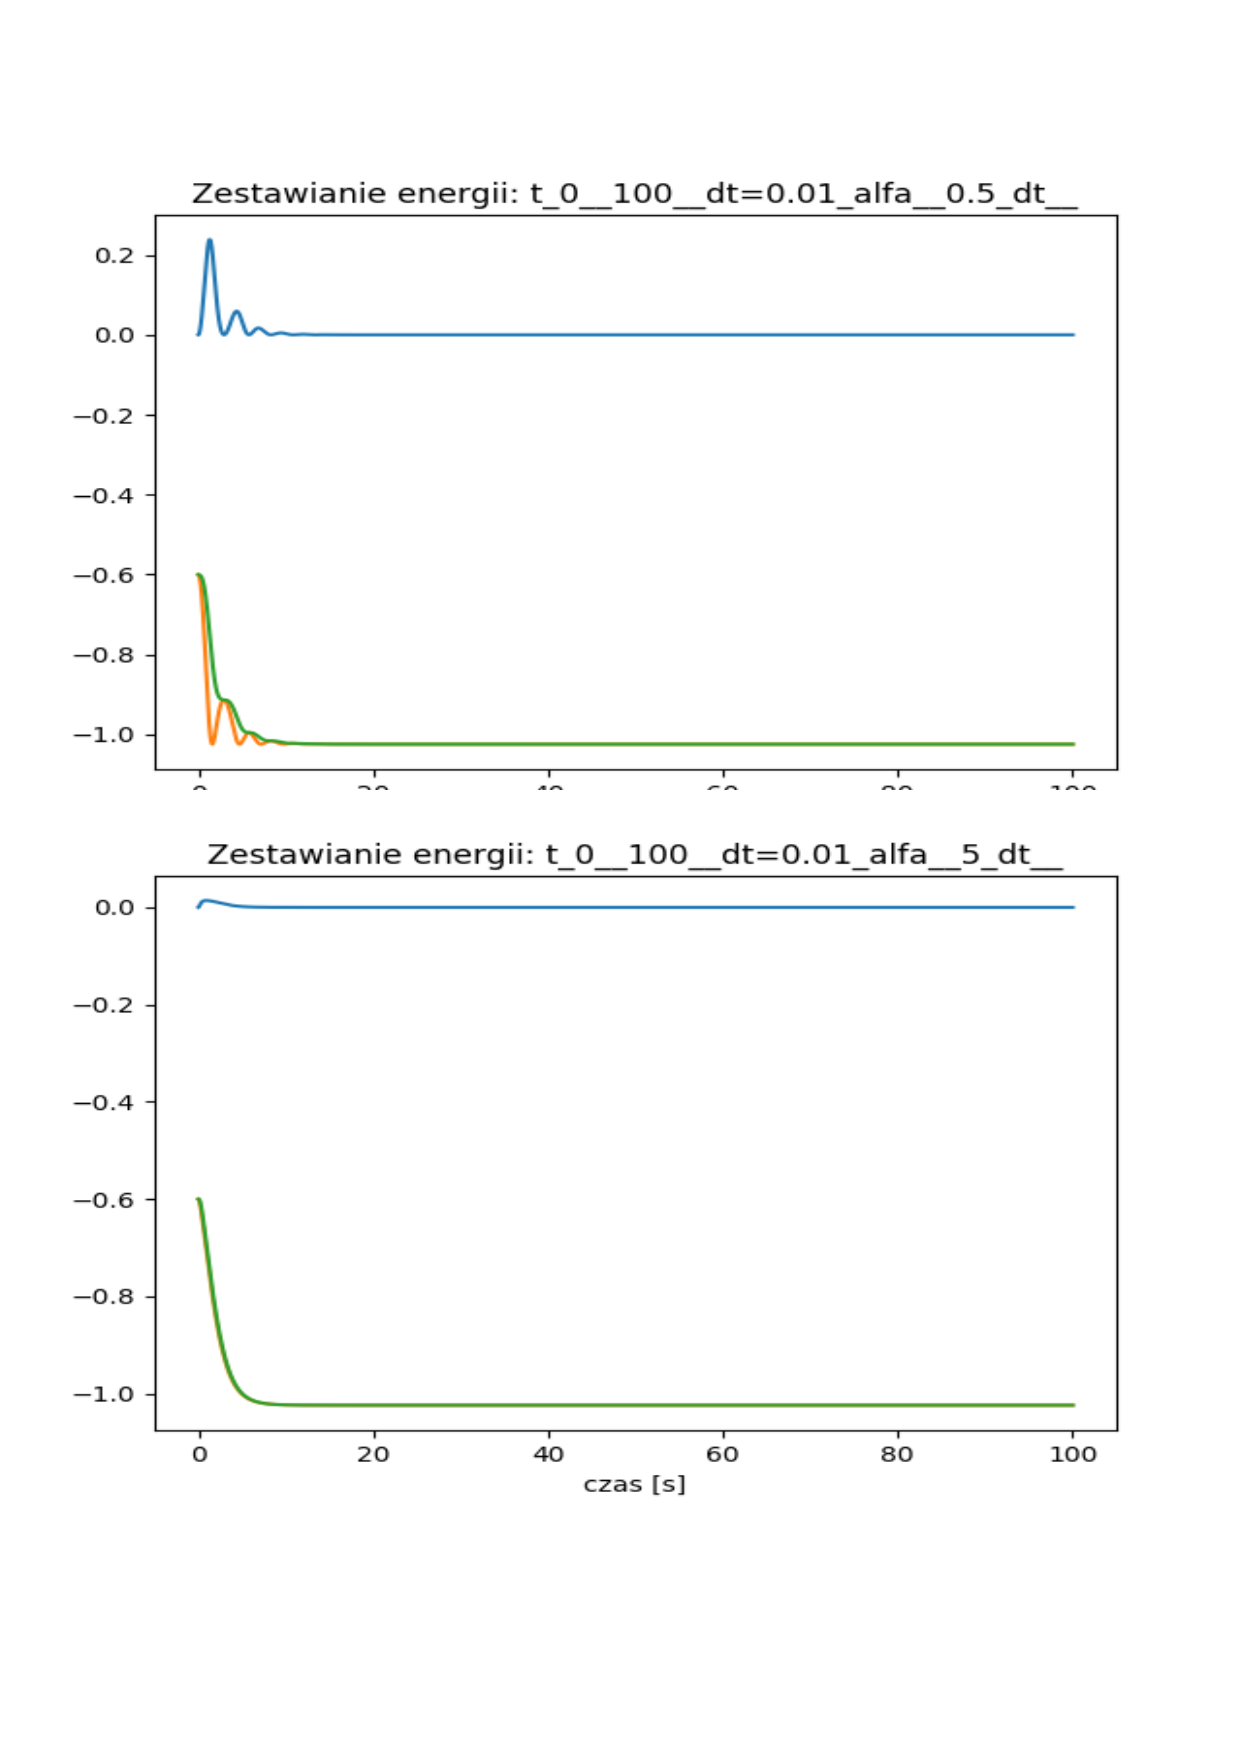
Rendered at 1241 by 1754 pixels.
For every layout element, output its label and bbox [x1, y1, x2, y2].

picture [0, 128, 1241, 1510]
